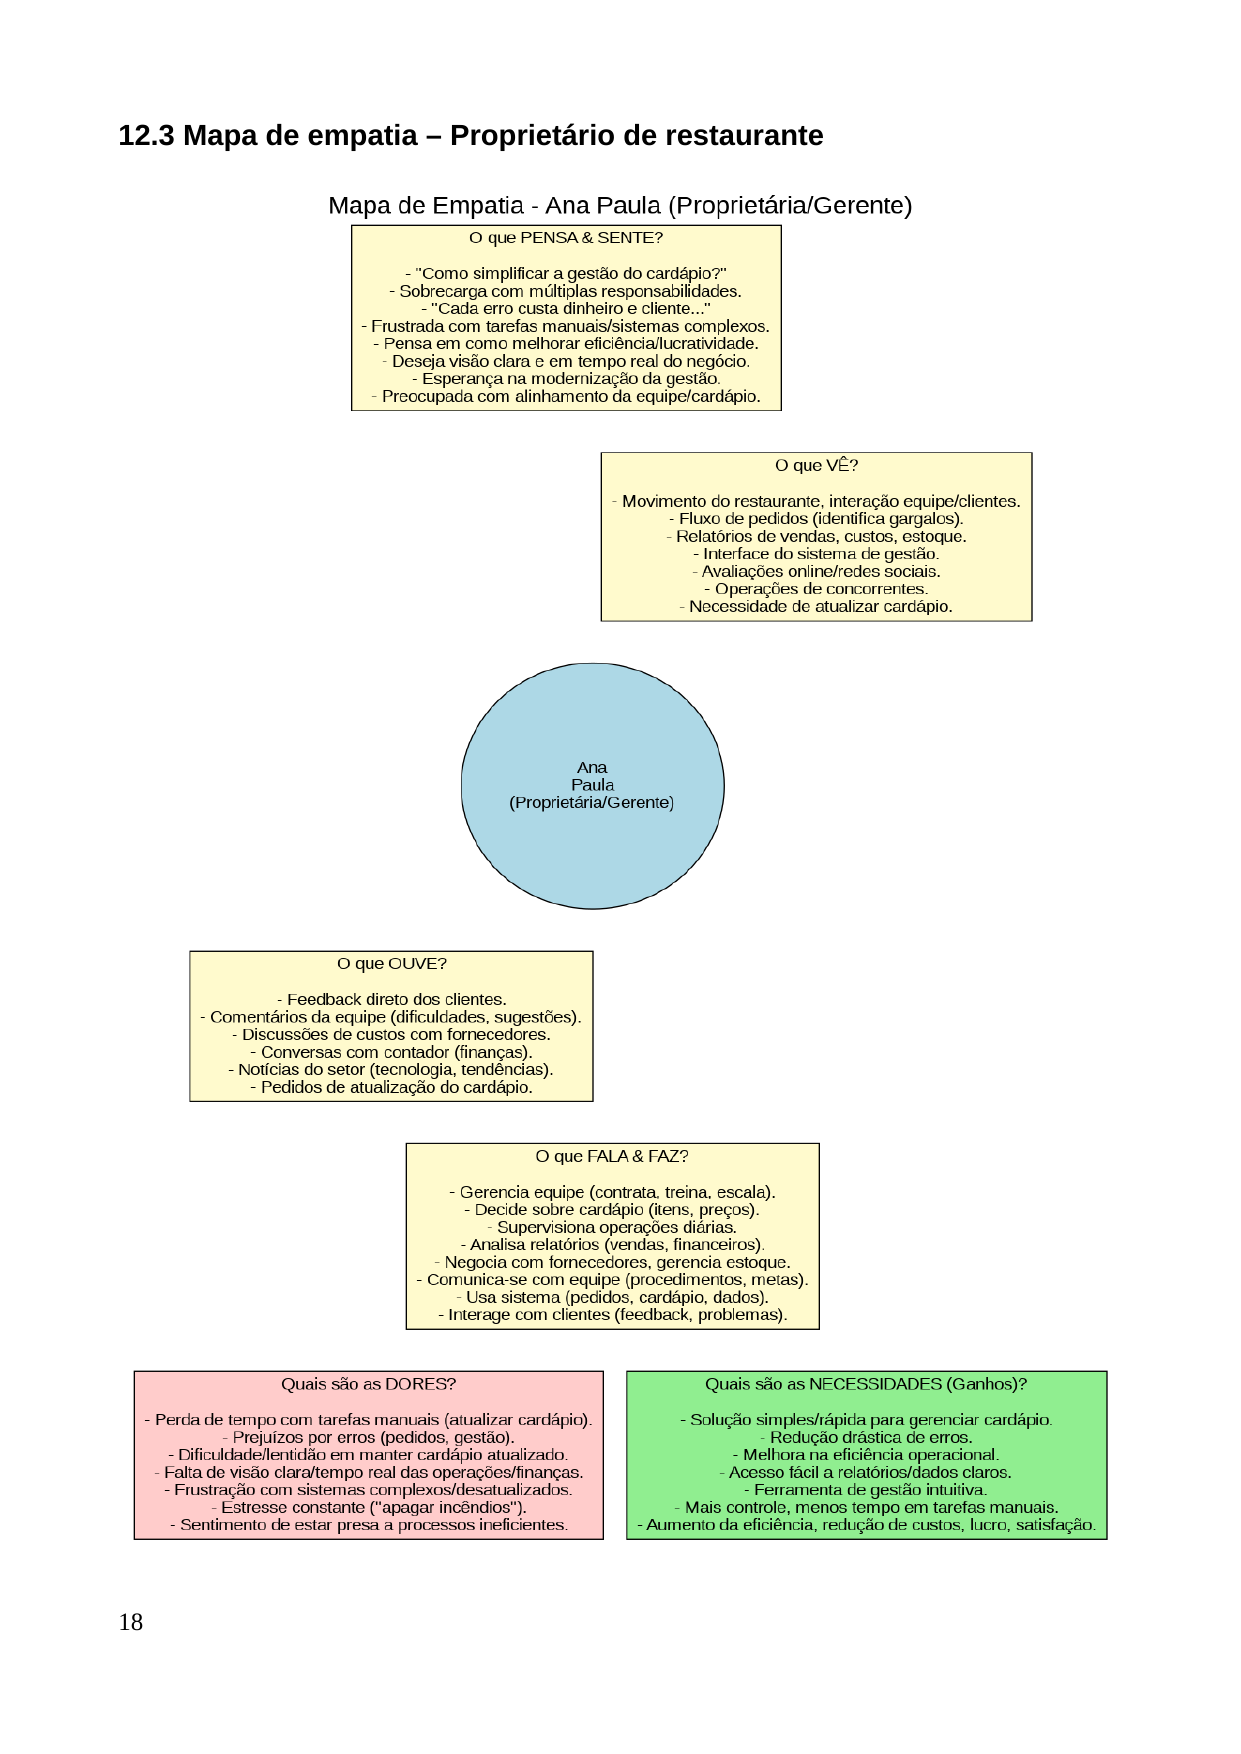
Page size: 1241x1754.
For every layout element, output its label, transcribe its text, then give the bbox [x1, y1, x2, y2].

text 12.3 Mapa de empatia – Proprietário de restaurante [118, 118, 1122, 152]
picture [129, 185, 1111, 1544]
